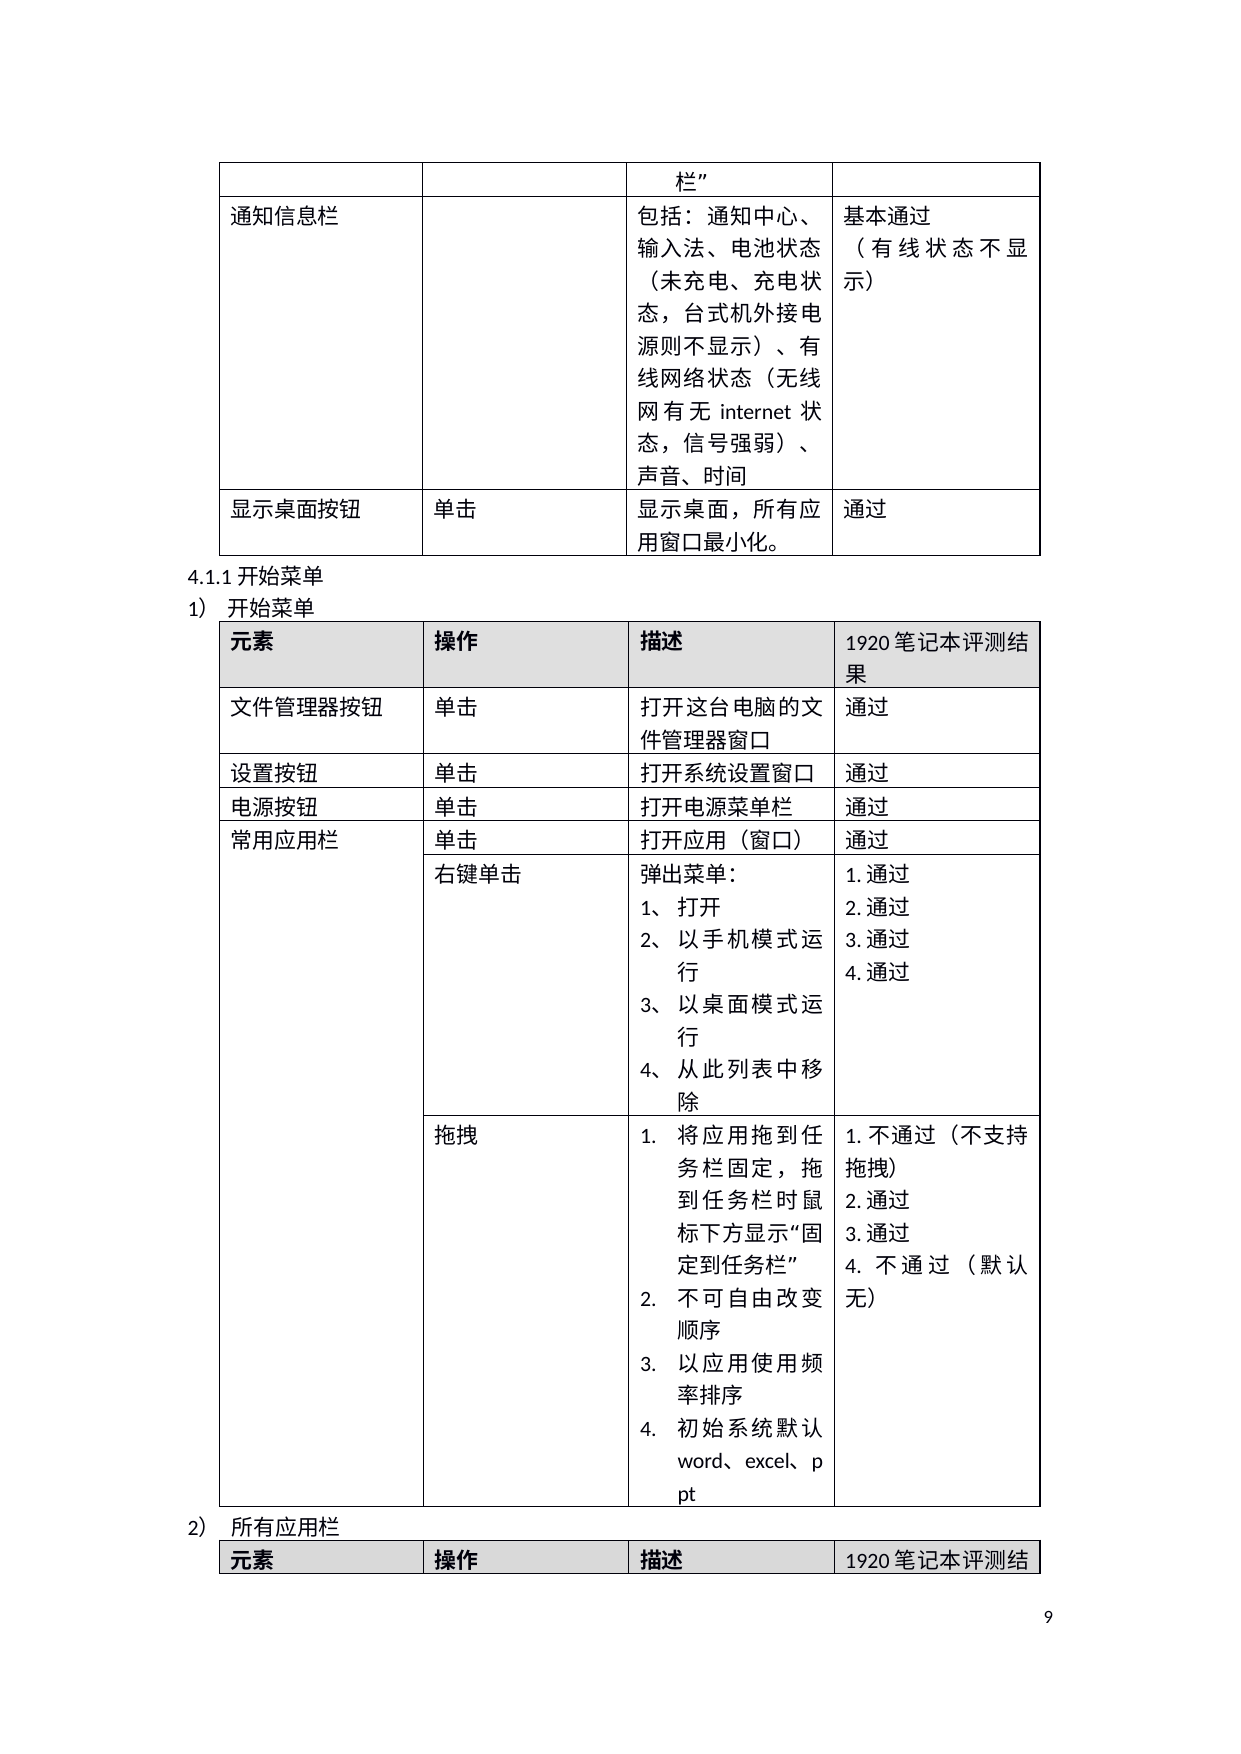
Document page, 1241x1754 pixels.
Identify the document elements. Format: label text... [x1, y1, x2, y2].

table_cell 菜单： 关闭 最大化 最小化 固定到“任务栏” [627, 163, 832, 196]
table_cell 打开这台电脑的文件管理器窗口 [629, 688, 834, 753]
text 2） 所有应用栏 [187, 1507, 1053, 1539]
table_header 描述 [629, 622, 834, 687]
table_cell 包括：通知中心、输入法、电池状态（未充电、充电状态，台式机外接电源则不显示）、有线网络状态（无线网有无internet状态，信号强弱）、声音、时间 [627, 197, 832, 489]
table_cell 单击 [423, 490, 626, 555]
table_cell 弹出菜单： 打开 以手机模式运行 以桌面模式运行 从此列表中移除 [629, 855, 834, 1115]
text 1） 开始菜单 [187, 589, 1053, 621]
table_header 描述 [629, 1541, 834, 1573]
table_header 元素 [220, 622, 423, 687]
table_cell 1. 通过 2. 通过 3. 通过 4. 通过 [835, 855, 1039, 1115]
table_header 1920笔记本评测结果 [835, 622, 1039, 687]
table_cell 将应用拖到任务栏固定，拖到任务栏时鼠标下方显示“固定到任务栏” 不可自由改变顺序 以应用使用频率排序 初始系统默认word、excel、ppt [629, 1116, 834, 1506]
table_header 元素 [220, 1541, 423, 1573]
text 4.1.1 开始菜单 [187, 556, 1053, 589]
table_cell 单击 [424, 688, 628, 753]
table_cell 显示桌面，所有应用窗口最小化。 [627, 490, 832, 555]
table_cell 通过 [835, 788, 1039, 820]
table_cell 设置按钮 [220, 754, 423, 787]
table_cell [833, 163, 1039, 196]
table_cell 基本通过 （有线状态不显示） [833, 197, 1039, 489]
table_cell 通过 [835, 821, 1039, 854]
table_header 操作 [424, 1541, 628, 1573]
table_cell 右键单击 [424, 855, 628, 1115]
table_cell 1. 不通过（不支持拖拽） 2. 通过 3. 通过 4. 不通过（默认无） [835, 1116, 1039, 1506]
table_cell 通知信息栏 [220, 197, 422, 489]
table_header 1920笔记本评测结 [835, 1541, 1039, 1573]
table_cell 打开系统设置窗口 [629, 754, 834, 787]
table_cell 通过 [835, 754, 1039, 787]
table_cell 电源按钮 [220, 788, 423, 820]
table_header 操作 [424, 622, 628, 687]
table_cell 单击 [424, 821, 628, 854]
table_cell 单击 [424, 788, 628, 820]
table_cell 通过 [833, 490, 1039, 555]
table_cell 文件管理器按钮 [220, 688, 423, 753]
table_cell 常用应用栏 [220, 821, 423, 1506]
table_cell 单击 [424, 754, 628, 787]
table_cell [220, 163, 422, 196]
table_cell 拖拽 [424, 1116, 628, 1506]
table_cell 显示桌面按钮 [220, 490, 422, 555]
table_cell 通过 [835, 688, 1039, 753]
table_cell [423, 197, 626, 489]
table_cell 打开应用（窗口） [629, 821, 834, 854]
table_cell 打开电源菜单栏 [629, 788, 834, 820]
table_cell [423, 163, 626, 196]
